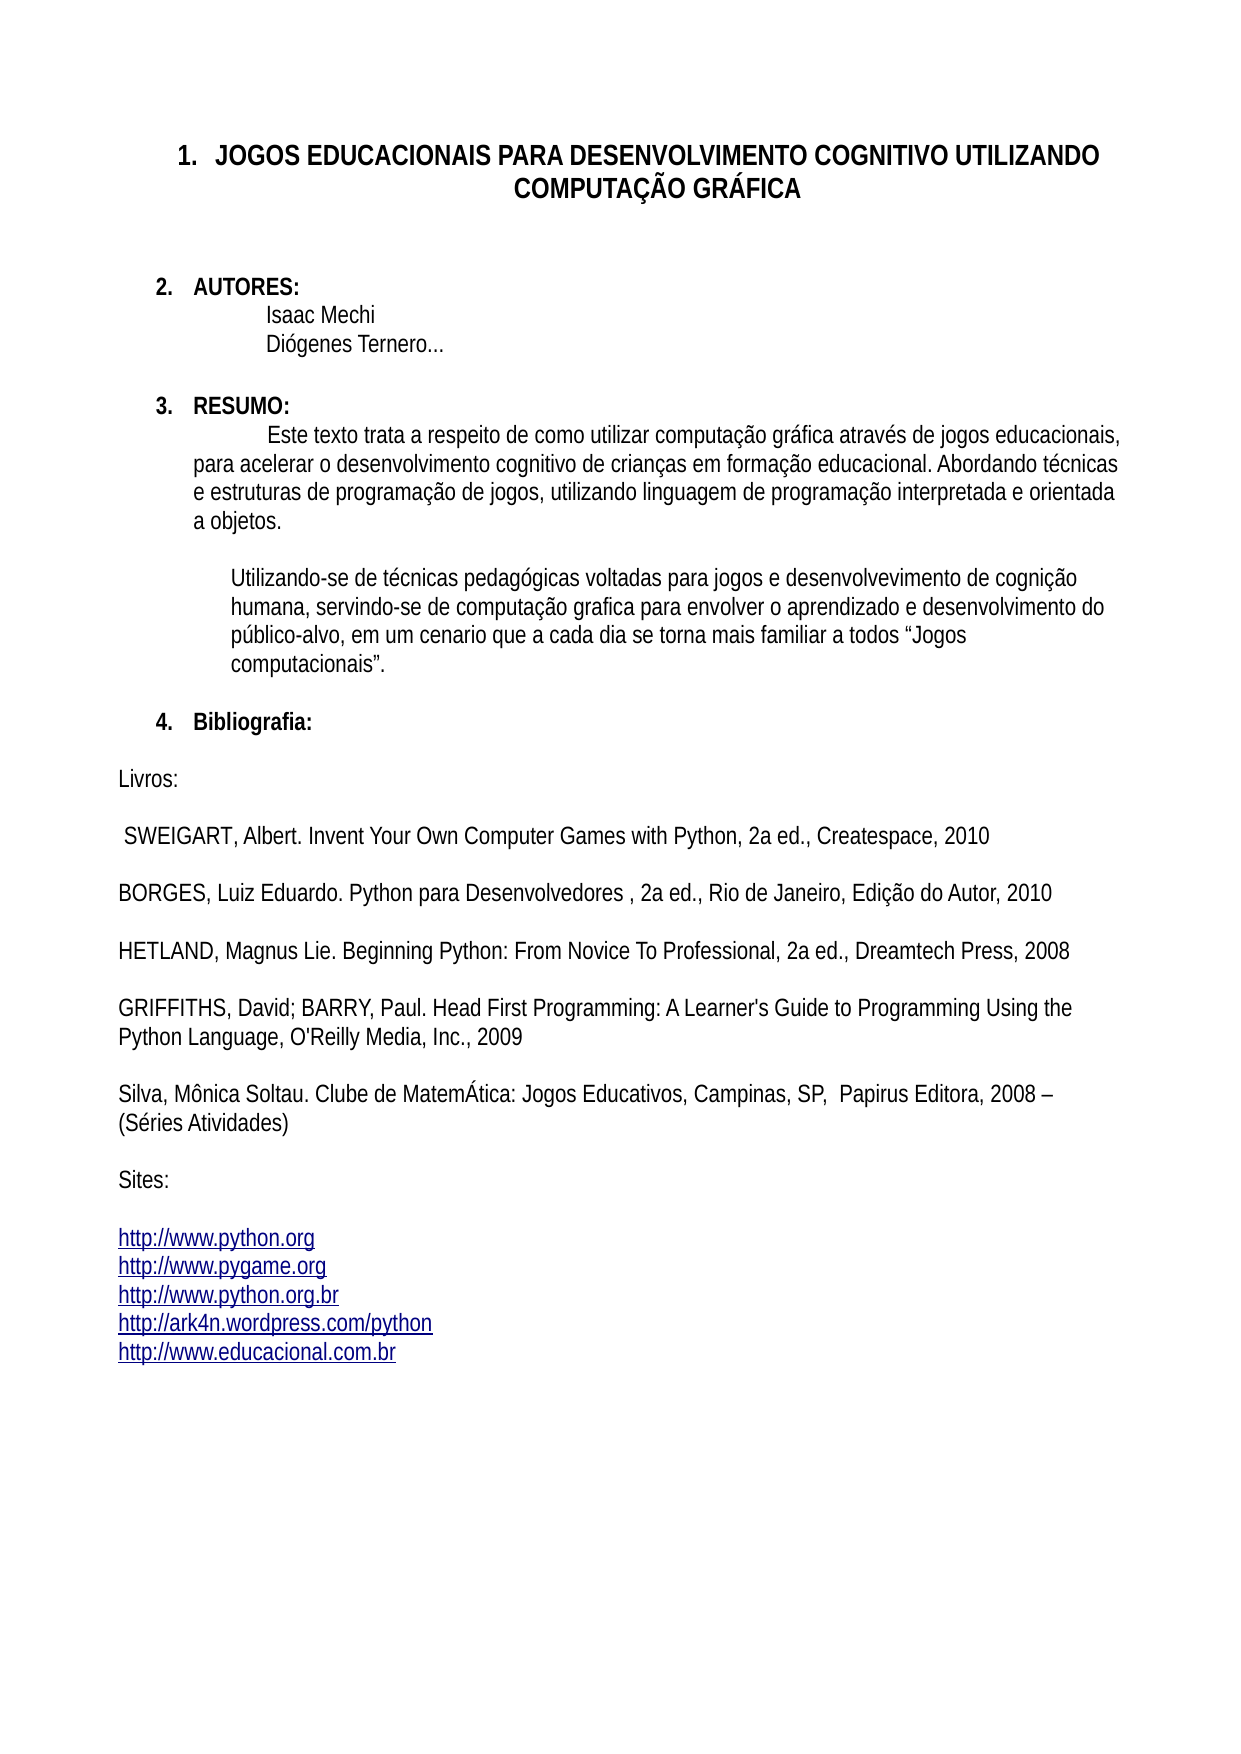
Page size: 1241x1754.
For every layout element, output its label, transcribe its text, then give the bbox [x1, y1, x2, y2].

text Silva, Mônica Soltau. Clube de MatemÁtica: Jogos Educativos, Campinas, SP, Papirus Editora, 2008 – (Séries Atividades) [118, 1079, 1122, 1136]
list Este texto trata a respeito de como utilizar computação gráfica através de jogos educacionais, para acelerar o desenvolvimento cognitivo de crianças em formação educacional. Abordando técnicas e estruturas de programação de jogos, utilizando linguagem de programação interpretada e orientada a objetos. [156, 420, 1122, 534]
text SWEIGART, Albert. Invent Your Own Computer Games with Python, 2a ed., Createspace, 2010 [118, 821, 1122, 850]
text Diógenes Ternero... [118, 329, 1122, 358]
text Sites: [118, 1165, 1122, 1194]
text http://www.python.org [118, 1222, 1122, 1251]
list JOGOS EDUCACIONAIS PARA DESENVOLVIMENTO COGNITIVO UTILIZANDO COMPUTAÇÃO GRÁFICA [156, 138, 1122, 205]
list RESUMO: [156, 391, 1122, 420]
text http://ark4n.wordpress.com/python [118, 1308, 1122, 1337]
text http://www.python.org.br [118, 1280, 1122, 1308]
list Utilizando-se de técnicas pedagógicas voltadas para jogos e desenvolvevimento de cognição humana, servindo-se de computação grafica para envolver o aprendizado e desenvolvimento do público-alvo, em um cenario que a cada dia se torna mais familiar a todos “Jogos computacionais”. [193, 563, 1122, 678]
text GRIFFITHS, David; BARRY, Paul. Head First Programming: A Learner's Guide to Programming Using the Python Language, O'Reilly Media, Inc., 2009 [118, 993, 1122, 1050]
list Bibliografia: [156, 706, 1122, 735]
list AUTORES: [156, 272, 1122, 301]
text Isaac Mechi [118, 301, 1122, 329]
text BORGES, Luiz Eduardo. Python para Desenvolvedores , 2a ed., Rio de Janeiro, Edição do Autor, 2010 [118, 878, 1122, 907]
text Livros: [118, 764, 1122, 792]
text http://www.pygame.org [118, 1251, 1122, 1280]
text HETLAND, Magnus Lie. Beginning Python: From Novice To Professional, 2a ed., Dreamtech Press, 2008 [118, 936, 1122, 964]
text http://www.educacional.com.br [118, 1337, 1122, 1366]
